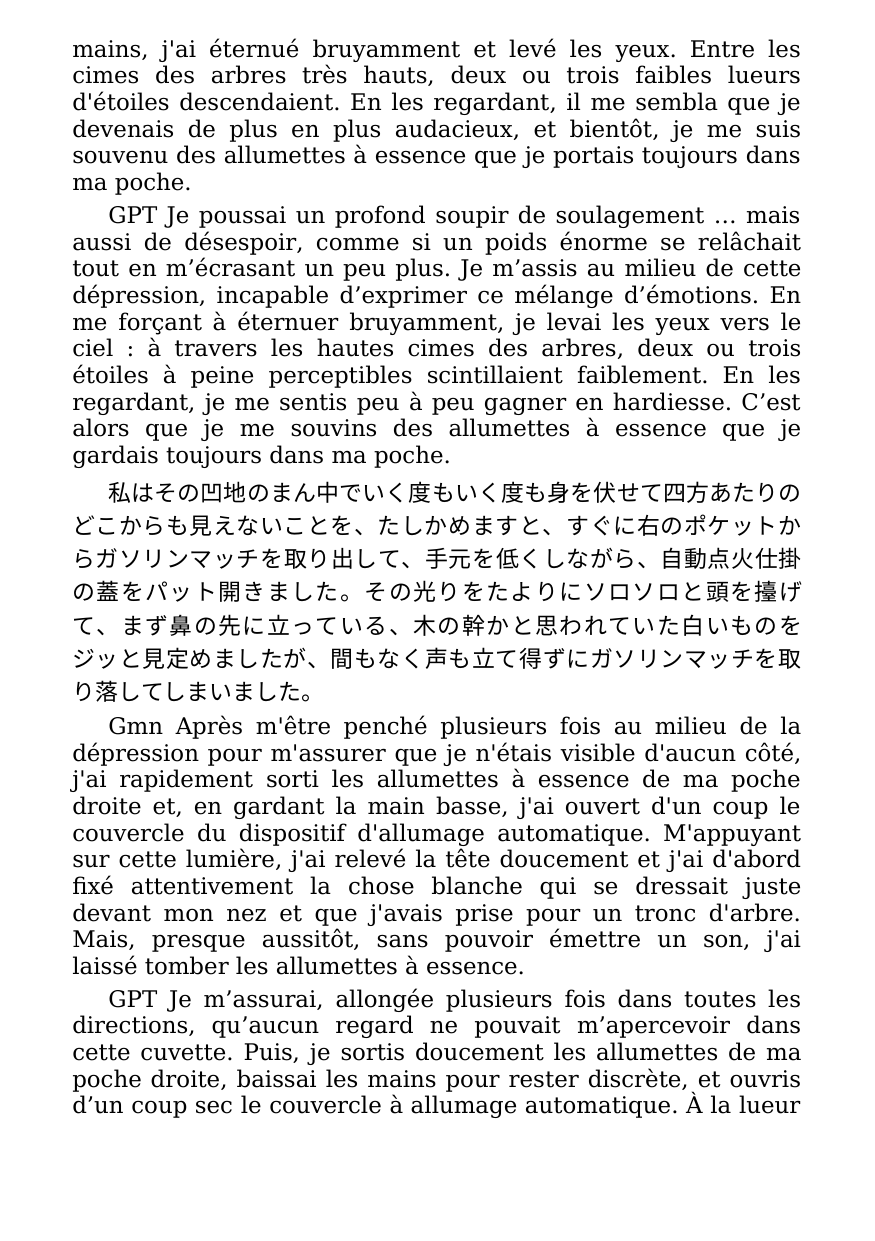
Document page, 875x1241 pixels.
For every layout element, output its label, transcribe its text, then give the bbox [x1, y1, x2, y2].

text GPT Je m’assurai, allongée plusieurs fois dans toutes les directions, qu’aucun regard ne pouvait m’apercevoir dans cette cuvette. Puis, je sortis doucement les allumettes de ma poche droite, baissai les mains pour rester discrète, et ouvris d’un coup sec le couvercle à allumage automatique. À la lueur [72, 986, 802, 1119]
text Gmn Après m'être penché plusieurs fois au milieu de la dépression pour m'assurer que je n'étais visible d'aucun côté, j'ai rapidement sorti les allumettes à essence de ma poche droite et, en gardant la main basse, j'ai ouvert d'un coup le couvercle du dispositif d'allumage automatique. M'appuyant sur cette lumière, j'ai relevé la tête doucement et j'ai d'abord fixé attentivement la chose blanche qui se dressait juste devant mon nez et que j'avais prise pour un tronc d'arbre. Mais, presque aussitôt, sans pouvoir émettre un son, j'ai laissé tomber les allumettes à essence. [72, 713, 802, 980]
text GPT Je poussai un profond soupir de soulagement … mais aussi de désespoir, comme si un poids énorme se relâchait tout en m’écrasant un peu plus. Je m’assis au milieu de cette dépression, incapable d’exprimer ce mélange d’émotions. En me forçant à éternuer bruyamment, je levai les yeux vers le ciel : à travers les hautes cimes des arbres, deux ou trois étoiles à peine perceptibles scintillaient faiblement. En les regardant, je me sentis peu à peu gagner en hardiesse. C’est alors que je me souvins des allumettes à essence que je gardais toujours dans ma poche. [72, 202, 802, 469]
text mains, j'ai éternué bruyamment et levé les yeux. Entre les cimes des arbres très hauts, deux ou trois faibles lueurs d'étoiles descendaient. En les regardant, il me sembla que je devenais de plus en plus audacieux, et bientôt, je me suis souvenu des allumettes à essence que je portais toujours dans ma poche. [72, 36, 802, 196]
text 私はその凹地のまん中でいく度もいく度も身を伏せて四方あたりのどこからも見えないことを、たしかめますと、すぐに右のポケットからガソリンマッチを取り出して、手元を低くしながら、自動点火仕掛の蓋をパット開きました。その光りをたよりにソロソロと頭を擡げて、まず鼻の先に立っている、木の幹かと思われていた白いものをジッと見定めましたが、間もなく声も立て得ずにガソリンマッチを取り落してしまいました。 [72, 474, 802, 707]
